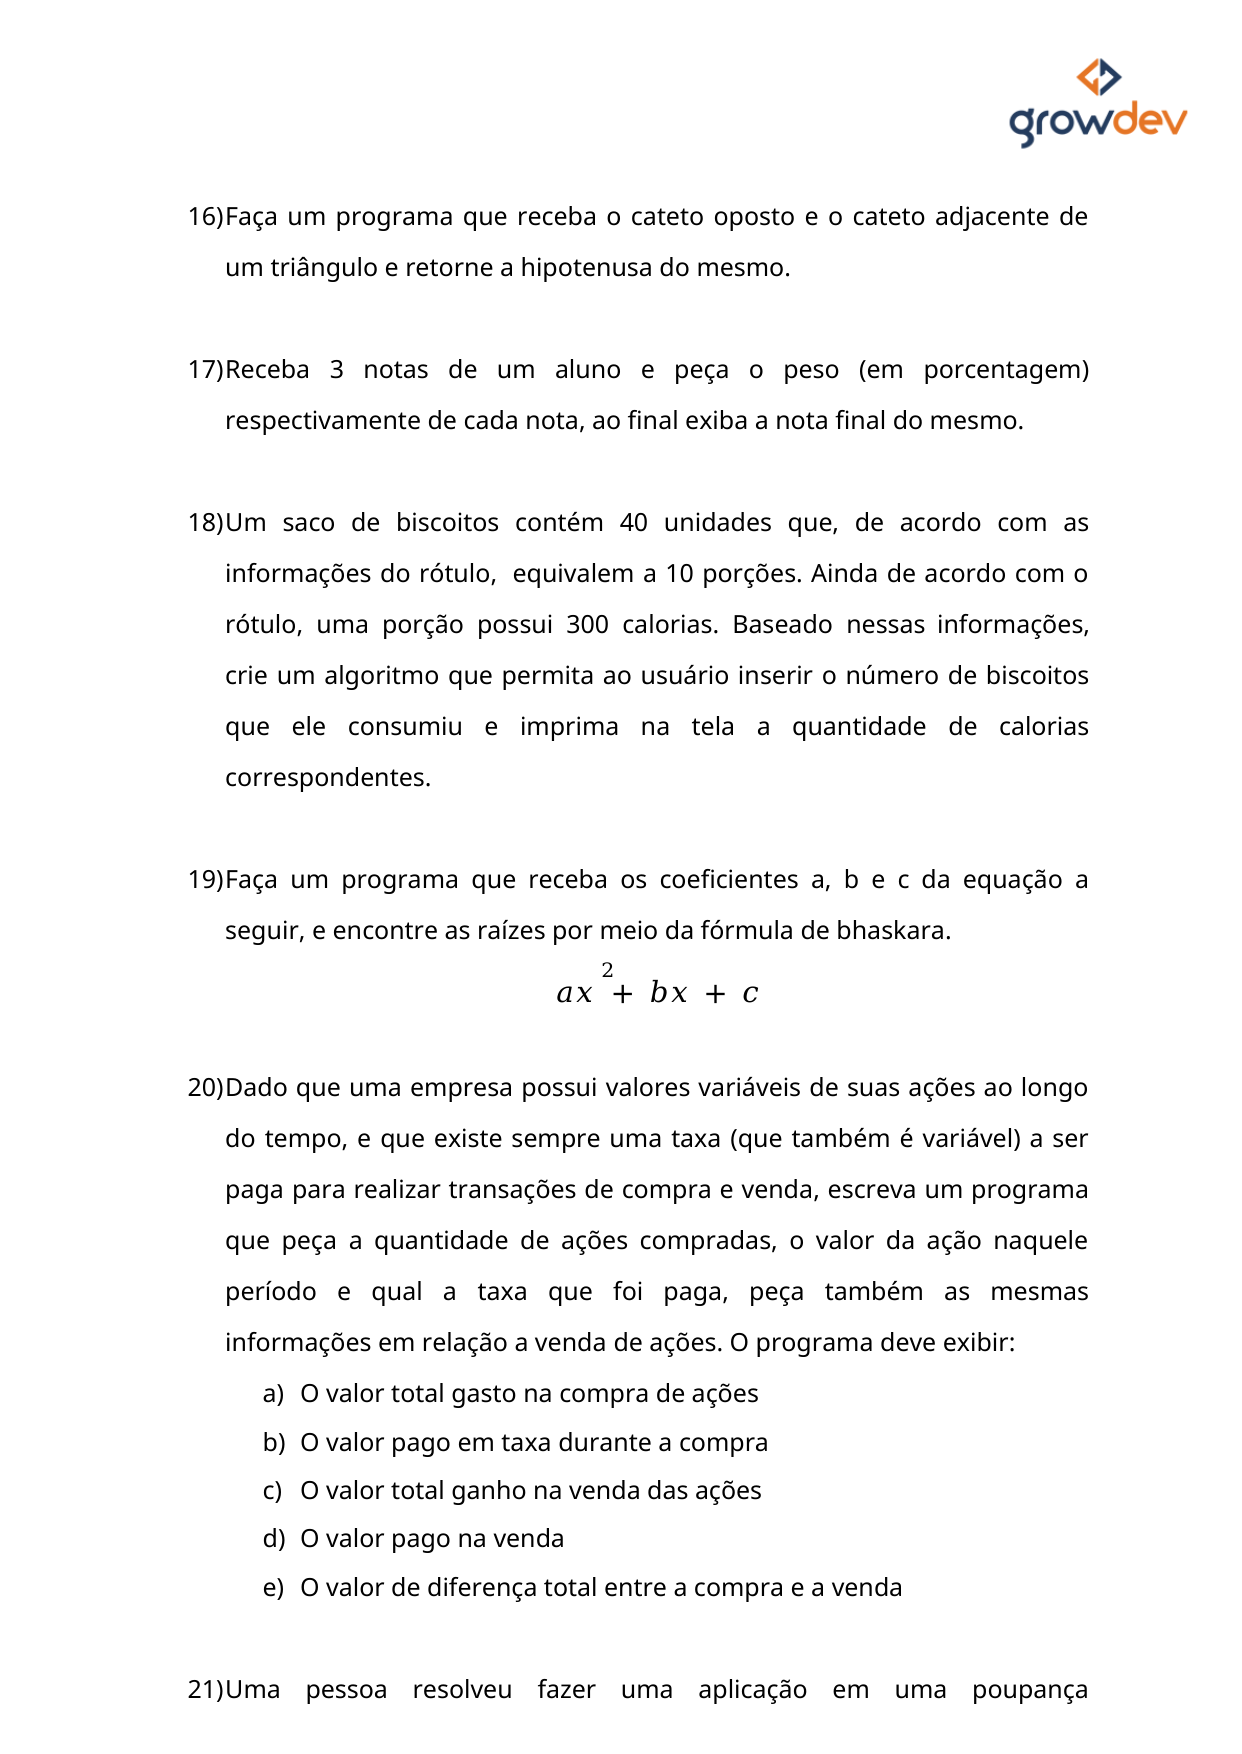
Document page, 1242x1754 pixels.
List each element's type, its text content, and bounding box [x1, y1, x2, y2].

list O valor total ganho na venda das ações [262, 1473, 1212, 1507]
list O valor total gasto na compra de ações [262, 1376, 1212, 1410]
list O valor pago em taxa durante a compra [262, 1424, 1212, 1458]
list Faça um programa que receba os coeficientes a, b e c da equação a seguir, e encontre as raízes por meio da fórmula de bhaskara. [187, 862, 1090, 947]
list Receba 3 notas de um aluno e peça o peso (em porcentagem) respectivamente de cada nota, ao final exiba a nota final do mesmo. [187, 351, 1089, 436]
list Faça um programa que receba o cateto oposto e o cateto adjacente de um triângulo e retorne a hipotenusa do mesmo. [187, 198, 1090, 283]
list Um saco de biscoitos contém 40 unidades que, de acordo com as informações do rótulo, equivalem a 10 porções. Ainda de acordo com o rótulo, uma porção possui 300 calorias. Baseado nessas informações, crie um algoritmo que permita ao usuário inserir o número de biscoitos que ele consumiu e imprima na tela a quantidade de calorias correspondentes. [187, 504, 1090, 794]
list Dado que uma empresa possui valores variáveis de suas ações ao longo do tempo, e que existe sempre uma taxa (que também é variável) a ser paga para realizar transações de compra e venda, escreva um programa que peça a quantidade de ações compradas, o valor da ação naquele período e qual a taxa que foi paga, peça também as mesmas informações em relação a venda de ações. O programa deve exibir: [187, 1069, 1090, 1359]
list O valor pago na venda [262, 1521, 1212, 1555]
text 2 [139, 965, 1076, 981]
list Uma pessoa resolveu fazer uma aplicação em uma poupança [187, 1672, 1090, 1706]
list O valor de diferença total entre a compra e a venda [262, 1569, 1212, 1603]
text 𝑎𝑥 + 𝑏𝑥 + 𝑐 [350, 981, 965, 1008]
picture [995, 52, 1202, 156]
